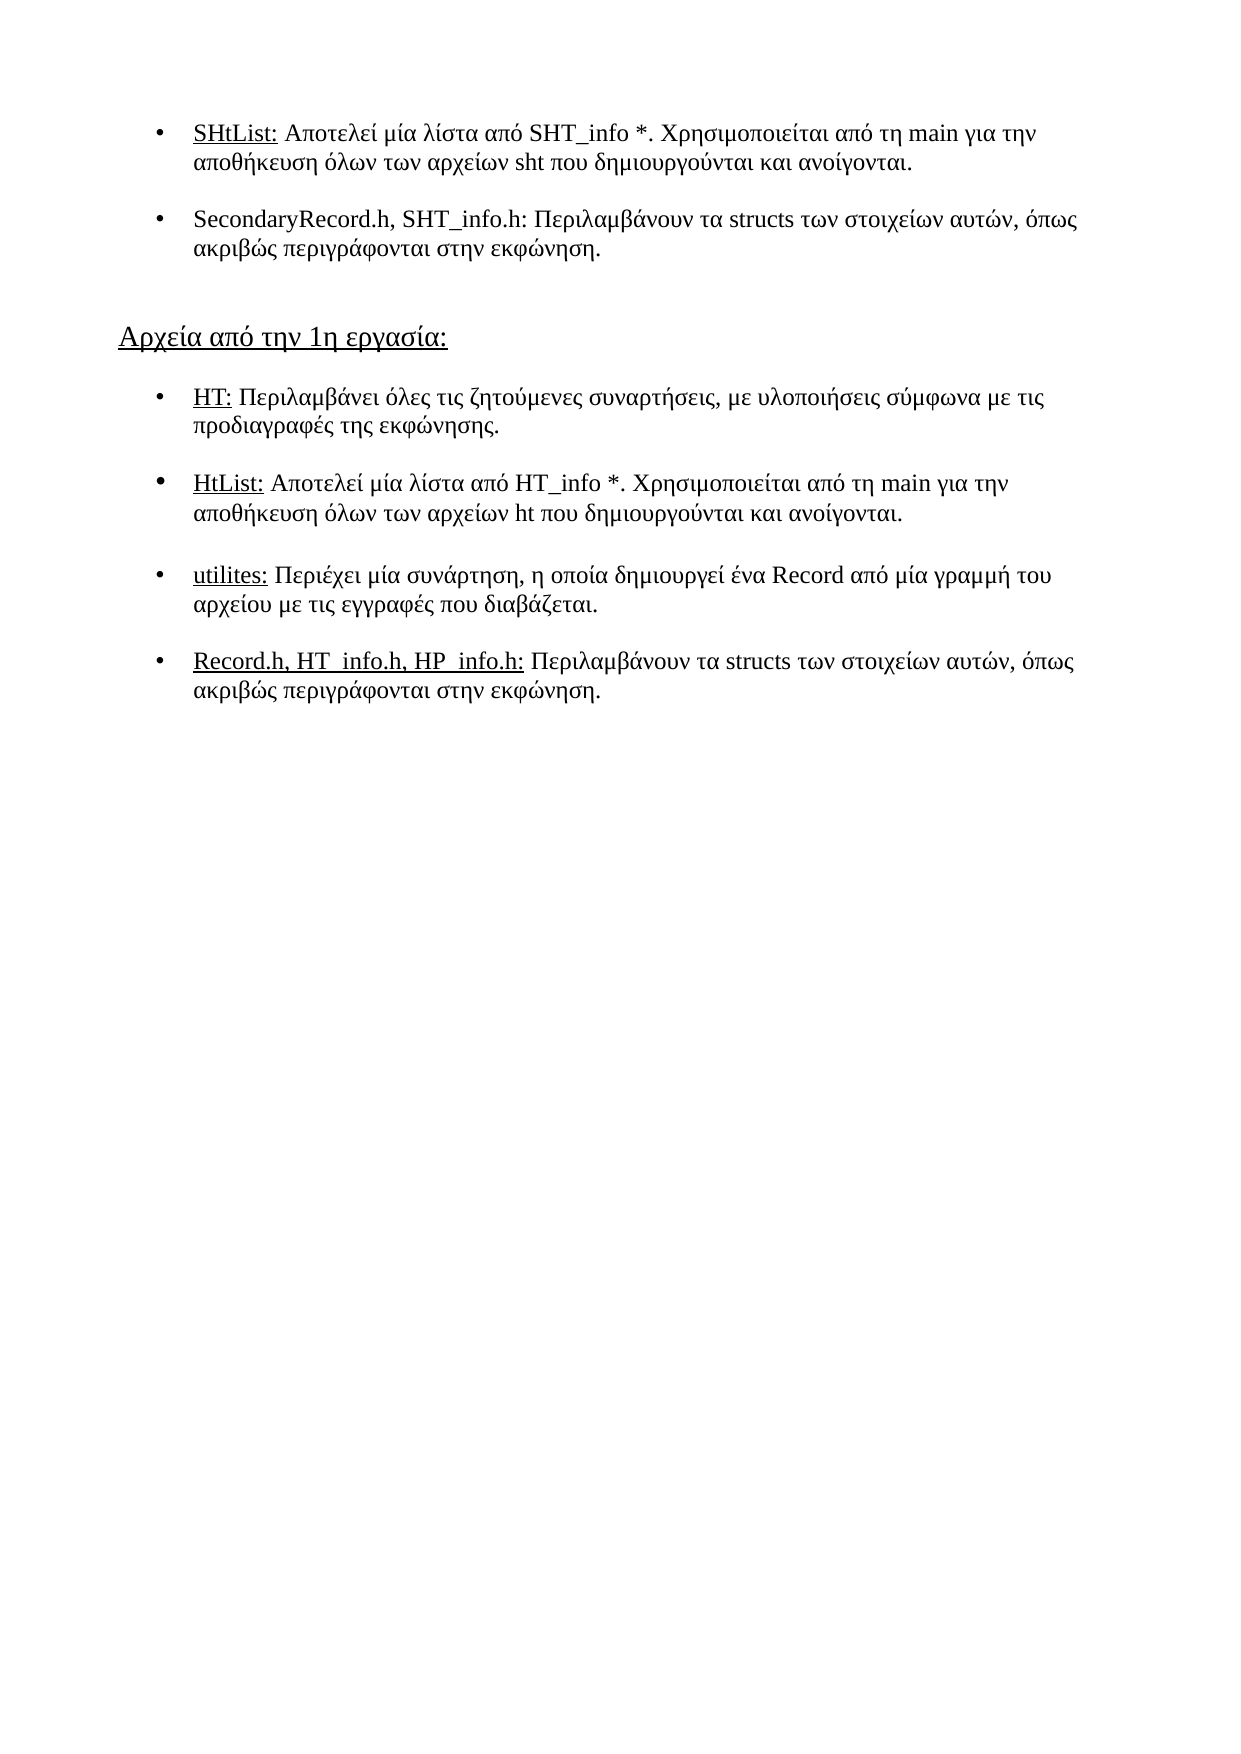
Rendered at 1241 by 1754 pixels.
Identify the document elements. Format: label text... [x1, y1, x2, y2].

list SHtList: Αποτελεί μία λίστα από SHT_info *. Χρησιμοποιείται από τη main για την αποθήκευση όλων των αρχείων sht που δημιουργούνται και ανοίγονται. [156, 118, 1122, 176]
list SecondaryRecord.h, SHT_info.h: Περιλαμβάνουν τα structs των στοιχείων αυτών, όπως ακριβώς περιγράφονται στην εκφώνηση. [156, 204, 1122, 262]
list HtList: Αποτελεί μία λίστα από HT_info *. Χρησιμοποιείται από τη main για την αποθήκευση όλων των αρχείων ht που δημιουργούνται και ανοίγονται. [156, 468, 1122, 526]
text Αρχεία από την 1η εργασία: [118, 319, 1122, 353]
list utilites: Περιέχει μία συνάρτηση, η οποία δημιουργεί ένα Record από μία γραμμή του αρχείου με τις εγγραφές που διαβάζεται. [156, 560, 1122, 617]
list HΤ: Περιλαμβάνει όλες τις ζητούμενες συναρτήσεις, με υλοποιήσεις σύμφωνα με τις προδιαγραφές της εκφώνησης. [156, 382, 1122, 439]
list Record.h, HT_info.h, HP_info.h: Περιλαμβάνουν τα structs των στοιχείων αυτών, όπως ακριβώς περιγράφονται στην εκφώνηση. [156, 646, 1122, 704]
